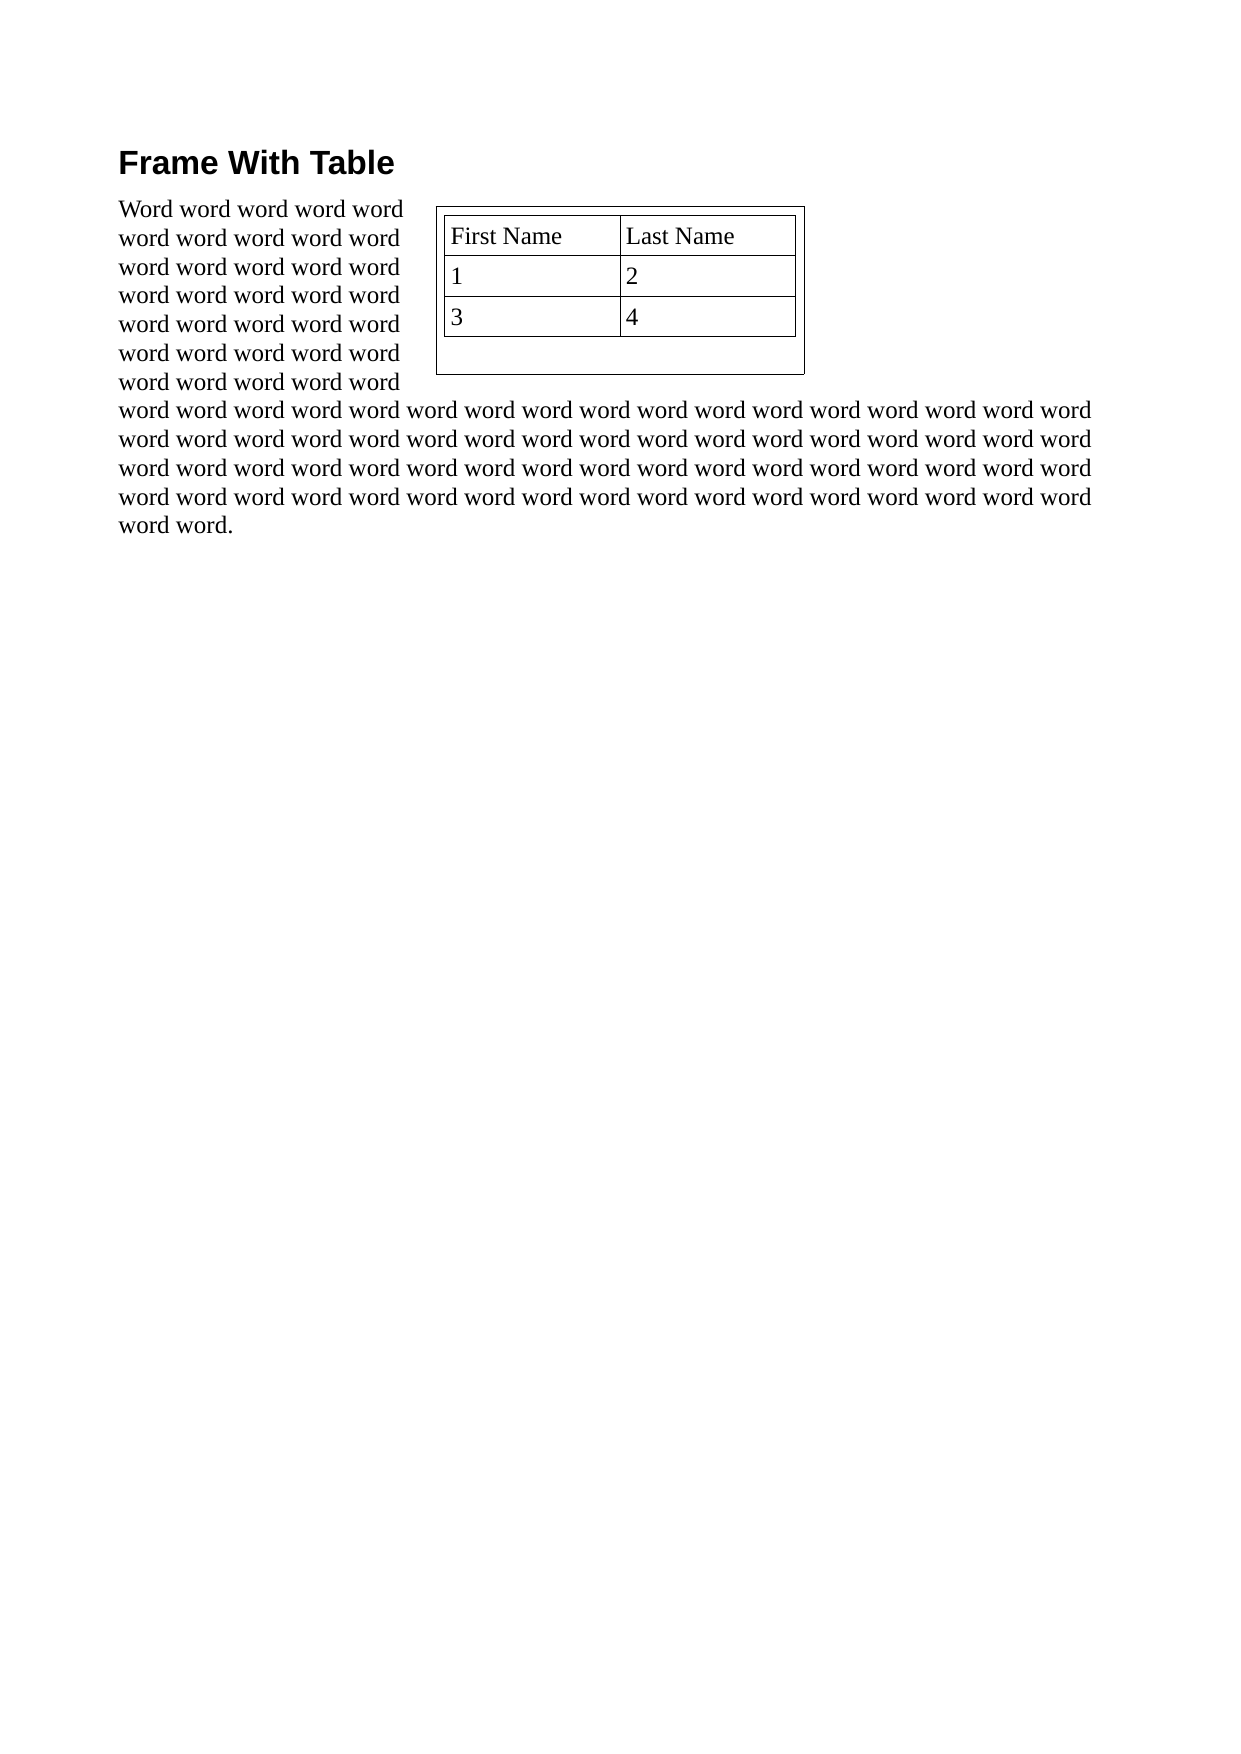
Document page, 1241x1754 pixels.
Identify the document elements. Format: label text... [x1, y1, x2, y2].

table_header Last Name [621, 216, 795, 255]
table_cell 3 [445, 297, 620, 336]
table_cell 2 [621, 256, 795, 296]
subtitle Frame With Table [118, 143, 1122, 182]
table_cell 1 [445, 256, 620, 296]
table_header First Name [445, 216, 620, 255]
text Word word word word word word word word word word word word word word word word word word word word word word word word word word word word word word word word word word word word word word word word word word word word word word word word word word word word word word word word word word word word word word word word word word word word word word word word word word word word word word word word word word word word word word word word word word word word word word word word word word word word word word word word word. [118, 194, 1122, 539]
table_cell 4 [621, 297, 795, 336]
